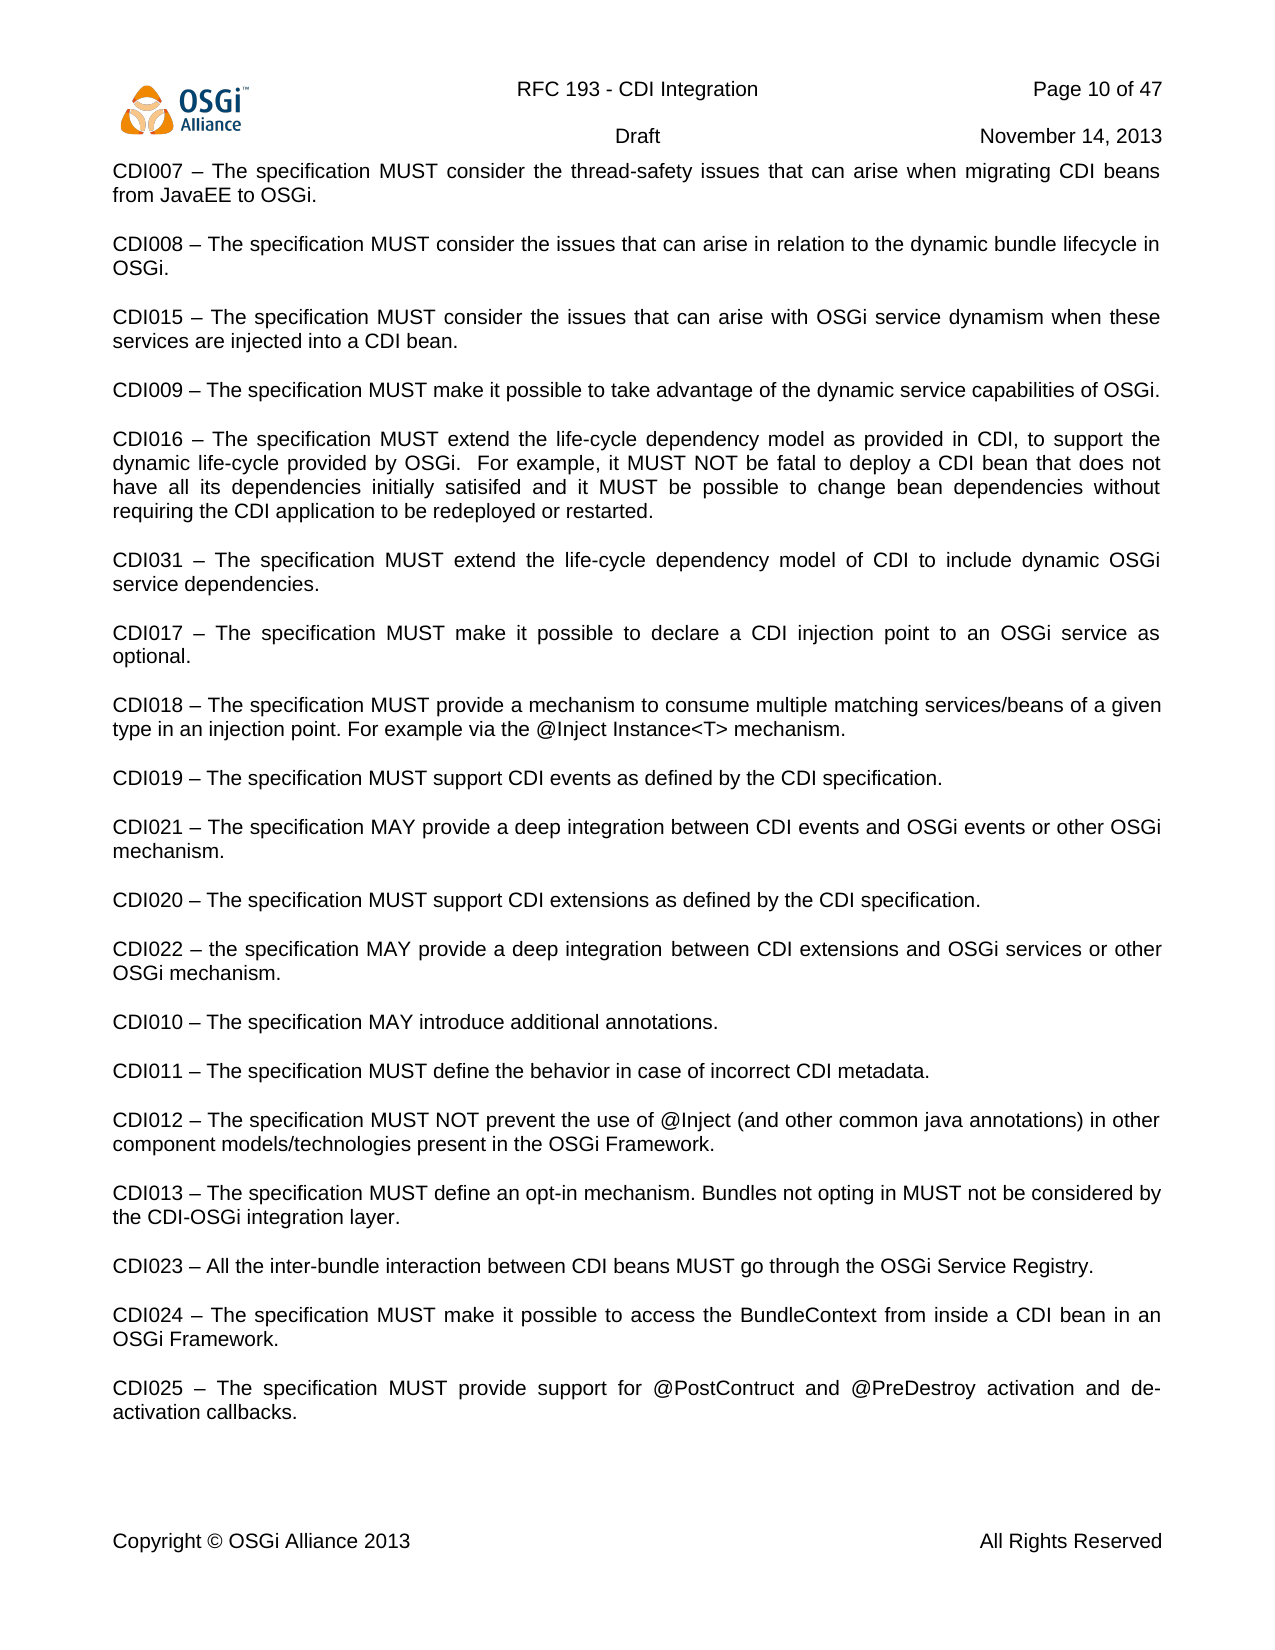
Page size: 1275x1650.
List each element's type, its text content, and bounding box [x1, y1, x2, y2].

text CDI012 – The specification MUST NOT prevent the use of @Inject (and other common java annotations) in other component models/technologies present in the OSGi Framework. [112, 1108, 1162, 1156]
text CDI015 – The specification MUST consider the issues that can arise with OSGi service dynamism when these services are injected into a CDI bean. [112, 305, 1162, 353]
text CDI013 – The specification MUST define an opt-in mechanism. Bundles not opting in MUST not be considered by the CDI-OSGi integration layer. [112, 1181, 1162, 1229]
text CDI023 – All the inter-bundle interaction between CDI beans MUST go through the OSGi Service Registry. [112, 1254, 1162, 1278]
text CDI009 – The specification MUST make it possible to take advantage of the dynamic service capabilities of OSGi. [112, 378, 1162, 402]
text CDI010 – The specification MAY introduce additional annotations. [112, 1010, 1162, 1034]
text CDI022 – the specification MAY provide a deep integration between CDI extensions and OSGi services or other OSGi mechanism. [112, 937, 1162, 985]
text CDI018 – The specification MUST provide a mechanism to consume multiple matching services/beans of a given type in an injection point. For example via the @Inject Instance<T> mechanism. [112, 693, 1162, 741]
text CDI020 – The specification MUST support CDI extensions as defined by the CDI specification. [112, 888, 1162, 912]
text CDI024 – The specification MUST make it possible to access the BundleContext from inside a CDI bean in an OSGi Framework. [112, 1303, 1162, 1351]
text CDI021 – The specification MAY provide a deep integration between CDI events and OSGi events or other OSGi mechanism. [112, 815, 1162, 863]
text CDI025 – The specification MUST provide support for @PostContruct and @PreDestroy activation and de-activation callbacks. [112, 1376, 1162, 1423]
text CDI017 – The specification MUST make it possible to declare a CDI injection point to an OSGi service as optional. [112, 620, 1162, 668]
text CDI008 – The specification MUST consider the issues that can arise in relation to the dynamic bundle lifecycle in OSGi. [112, 232, 1162, 280]
text CDI019 – The specification MUST support CDI events as defined by the CDI specification. [112, 766, 1162, 790]
text CDI007 – The specification MUST consider the thread-safety issues that can arise when migrating CDI beans from JavaEE to OSGi. [112, 159, 1162, 207]
text CDI011 – The specification MUST define the behavior in case of incorrect CDI metadata. [112, 1059, 1162, 1083]
picture [113, 78, 257, 142]
text CDI031 – The specification MUST extend the life-cycle dependency model of CDI to include dynamic OSGi service dependencies. [112, 547, 1162, 595]
text CDI016 – The specification MUST extend the life-cycle dependency model as provided in CDI, to support the dynamic life-cycle provided by OSGi. For example, it MUST NOT be fatal to deploy a CDI bean that does not have all its dependencies initially satisifed and it MUST be possible to change bean dependencies without requiring the CDI application to be redeployed or restarted. [112, 427, 1162, 522]
